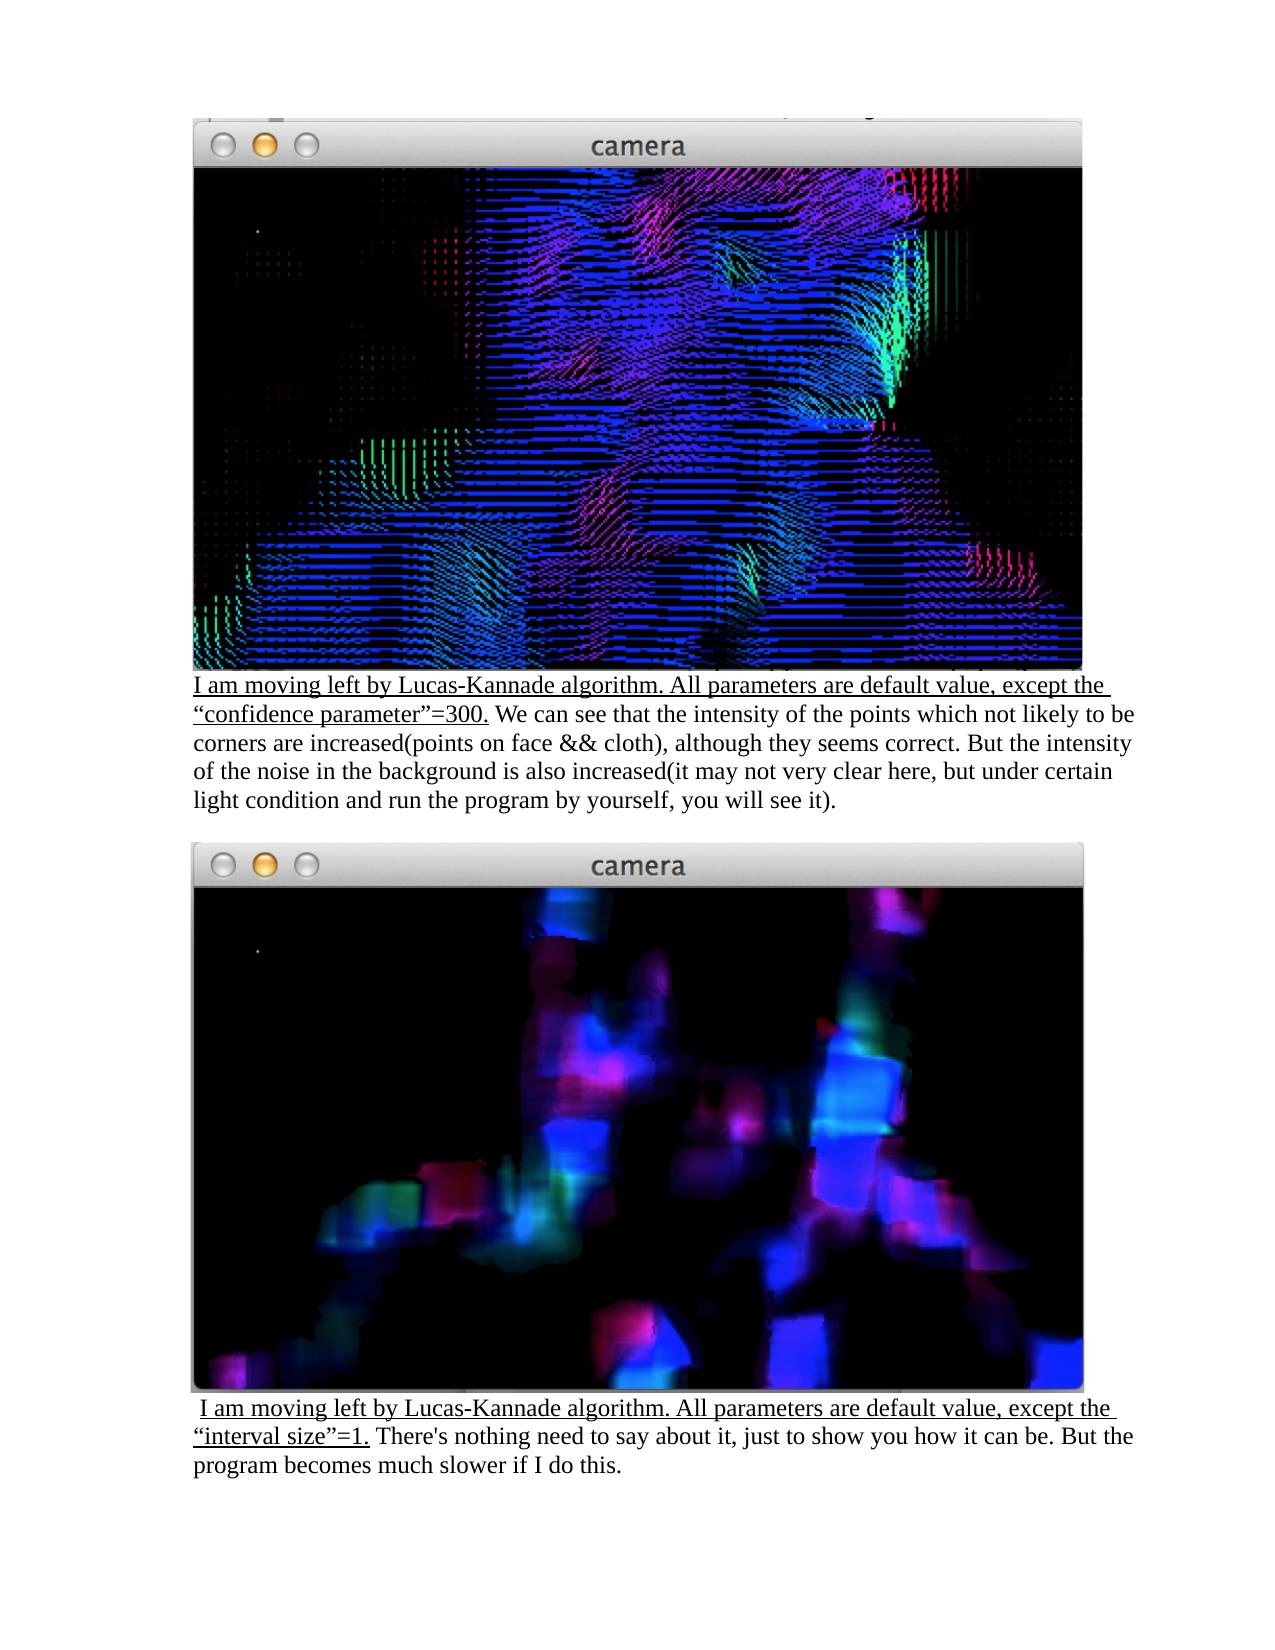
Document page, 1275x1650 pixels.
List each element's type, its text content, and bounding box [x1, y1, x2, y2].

picture [192, 118, 1083, 671]
list I am moving left by Lucas-Kannade algorithm. All parameters are default value, except the “interval size”=1. There's nothing need to say about it, just to show you how it can be. But the program becomes much slower if I do this. [156, 843, 1157, 1479]
picture [190, 842, 1085, 1393]
list I am moving left by Lucas-Kannade algorithm. All parameters are default value, except the “confidence parameter”=300. We can see that the intensity of the points which not likely to be corners are increased(points on face && cloth), although they seems correct. But the intensity of the noise in the background is also increased(it may not very clear here, but under certain light condition and run the program by yourself, you will see it). [156, 118, 1157, 814]
